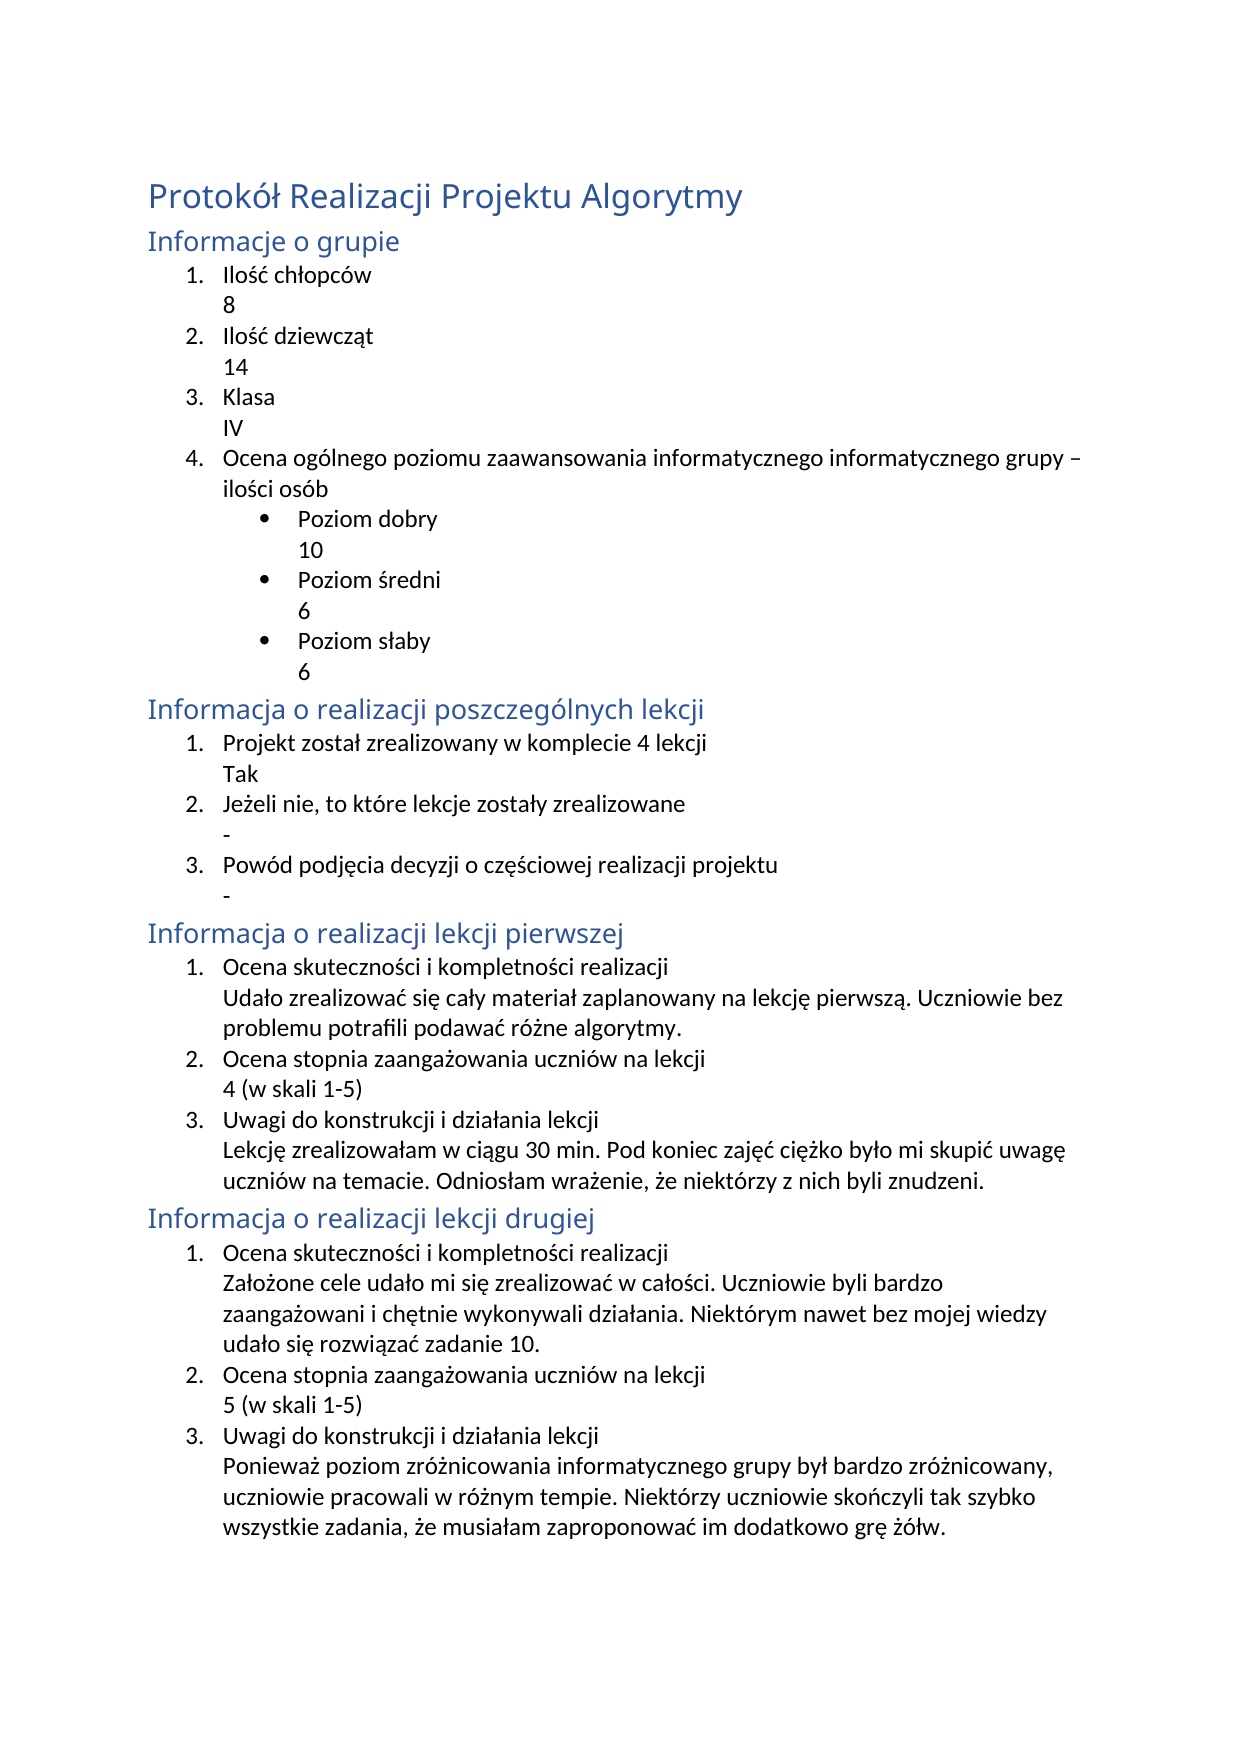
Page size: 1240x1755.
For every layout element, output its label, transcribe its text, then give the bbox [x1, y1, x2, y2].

subtitle Informacja o realizacji poszczególnych lekcji [148, 691, 1092, 727]
list Ocena ogólnego poziomu zaawansowania informatycznego informatycznego grupy – ilości osób [185, 442, 1092, 503]
subtitle Informacja o realizacji lekcji pierwszej [148, 915, 1092, 952]
list Ilość dziewcząt 14 [185, 320, 1092, 381]
list Ocena stopnia zaangażowania uczniów na lekcji 4 (w skali 1-5) [185, 1043, 1092, 1104]
list Poziom słaby 6 [260, 625, 1092, 686]
list Poziom średni 6 [260, 564, 1092, 625]
list Jeżeli nie, to które lekcje zostały zrealizowane - [185, 788, 1092, 849]
list Ilość chłopców 8 [185, 259, 1092, 320]
list Uwagi do konstrukcji i działania lekcji Ponieważ poziom zróżnicowania informatycznego grupy był bardzo zróżnicowany, uczniowie pracowali w różnym tempie. Niektórzy uczniowie skończyli tak szybko wszystkie zadania, że musiałam zaproponować im dodatkowo grę żółw. [185, 1420, 1092, 1542]
list Uwagi do konstrukcji i działania lekcji Lekcję zrealizowałam w ciągu 30 min. Pod koniec zajęć ciężko było mi skupić uwagę uczniów na temacie. Odniosłam wrażenie, że niektórzy z nich byli znudzeni. [185, 1104, 1092, 1196]
list Ocena skuteczności i kompletności realizacji Założone cele udało mi się zrealizować w całości. Uczniowie byli bardzo zaangażowani i chętnie wykonywali działania. Niektórym nawet bez mojej wiedzy udało się rozwiązać zadanie 10. [185, 1237, 1092, 1359]
list Ocena stopnia zaangażowania uczniów na lekcji 5 (w skali 1-5) [185, 1359, 1092, 1420]
list Ocena skuteczności i kompletności realizacji Udało zrealizować się cały materiał zaplanowany na lekcję pierwszą. Uczniowie bez problemu potrafili podawać różne algorytmy. [185, 952, 1092, 1043]
subtitle Informacja o realizacji lekcji drugiej [148, 1200, 1092, 1237]
list Klasa IV [185, 381, 1092, 442]
list Powód podjęcia decyzji o częściowej realizacji projektu - [185, 849, 1092, 911]
subtitle Informacje o grupie [148, 222, 1092, 259]
list Projekt został zrealizowany w komplecie 4 lekcji Tak [185, 727, 1092, 788]
list Poziom dobry 10 [260, 503, 1092, 564]
subtitle Protokół Realizacji Projektu Algorytmy [148, 173, 1092, 218]
